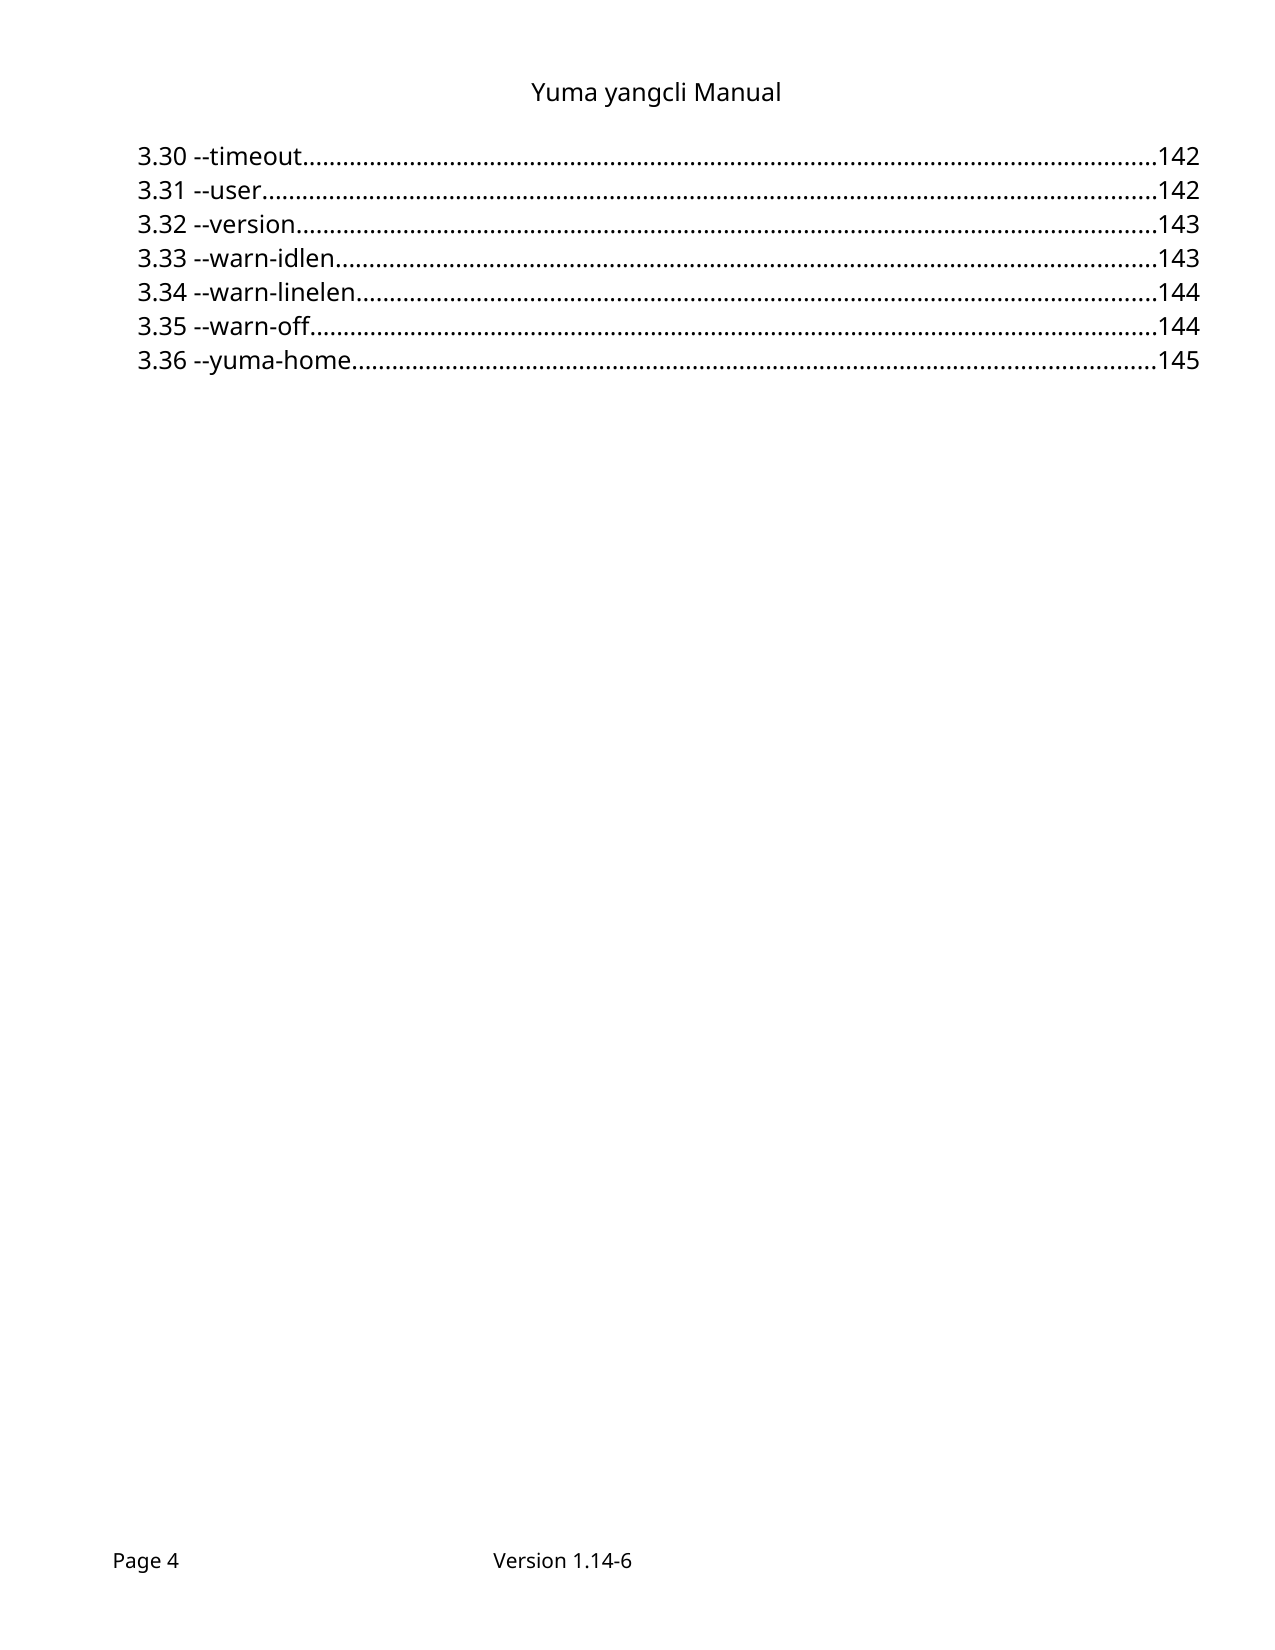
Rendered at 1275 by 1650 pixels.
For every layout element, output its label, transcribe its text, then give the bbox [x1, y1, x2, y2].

text 3.33 --warn-idlen 143 [137, 241, 1200, 275]
text 3.30 --timeout 142 [137, 138, 1200, 173]
text 3.32 --version 143 [137, 207, 1200, 241]
text 3.36 --yuma-home 145 [137, 343, 1200, 377]
text 3.31 --user 142 [137, 173, 1200, 207]
text 3.34 --warn-linelen 144 [137, 275, 1200, 309]
text 3.35 --warn-off 144 [137, 309, 1200, 343]
